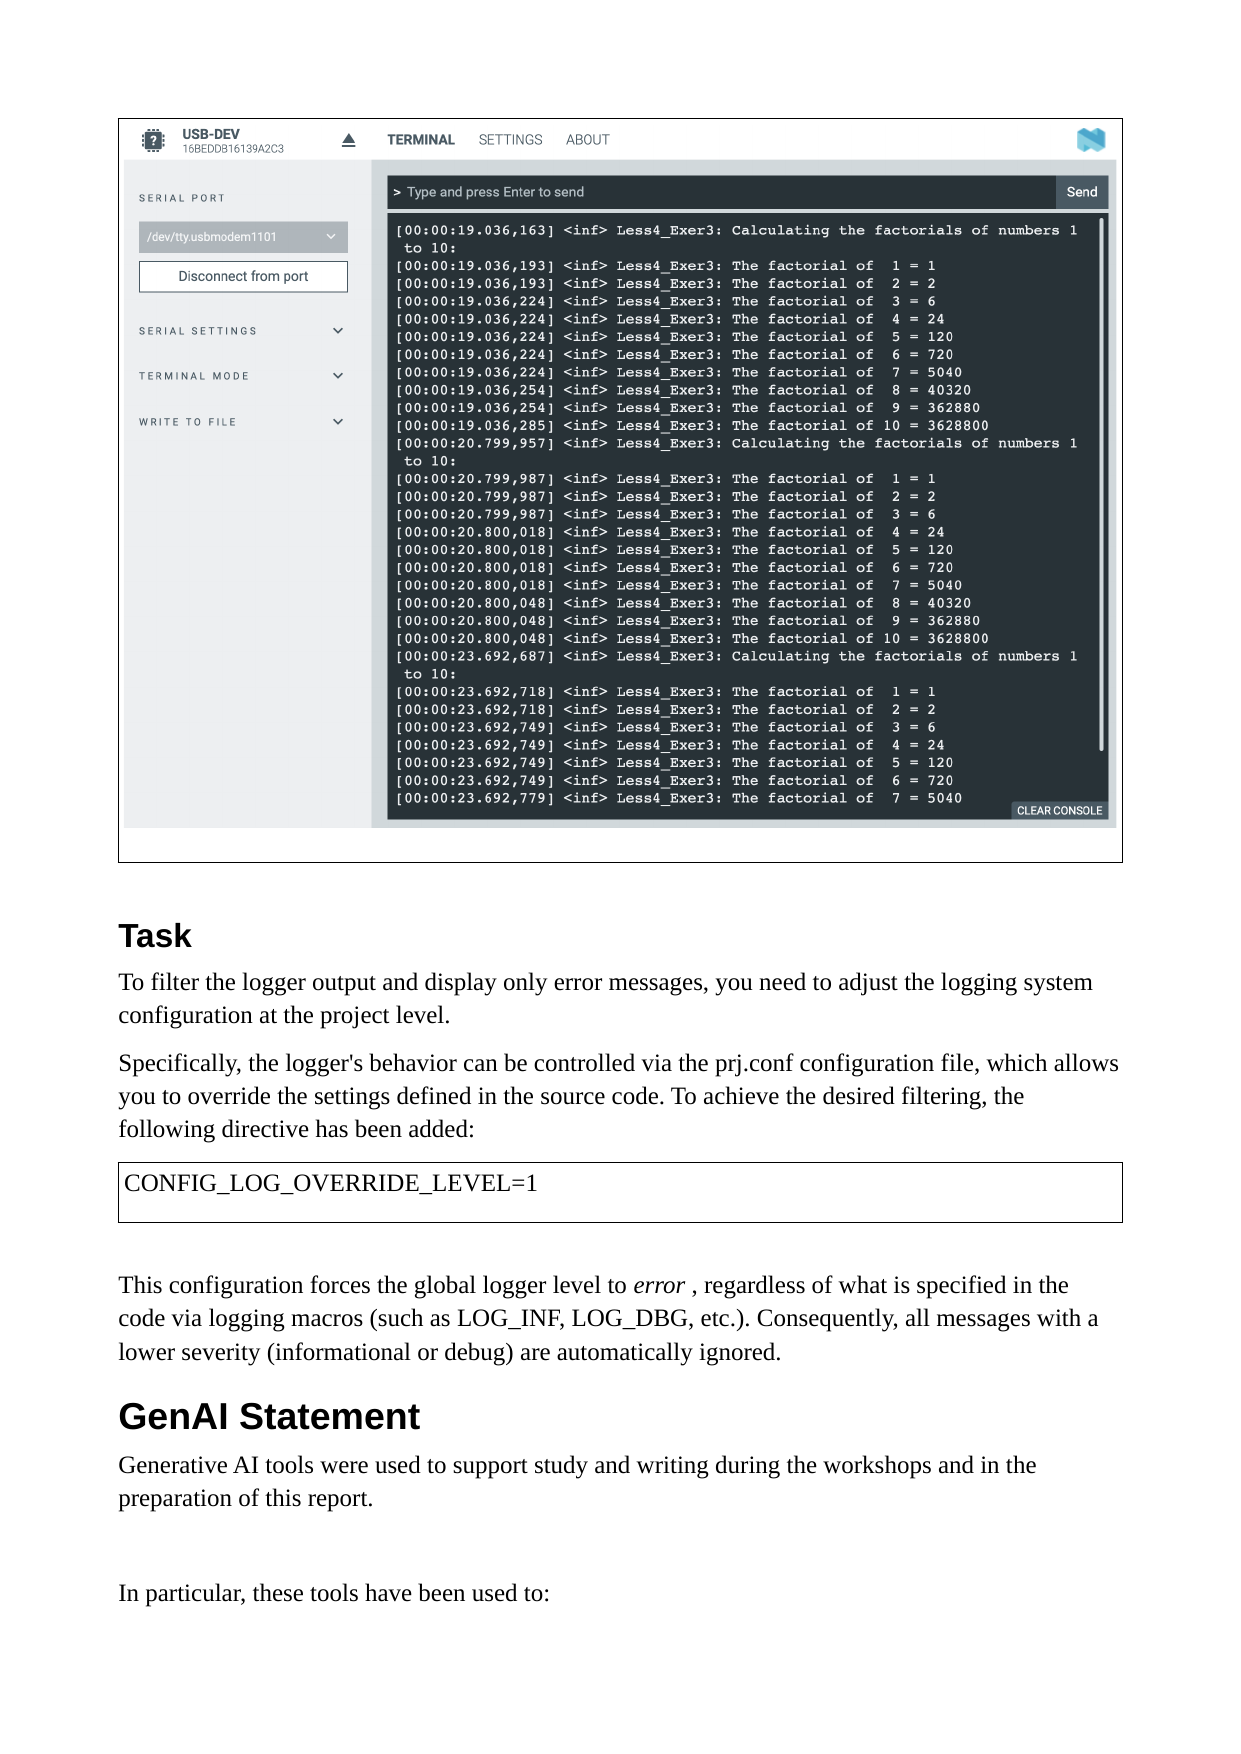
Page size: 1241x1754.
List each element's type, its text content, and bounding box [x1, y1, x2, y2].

table_cell [119, 119, 1122, 862]
text In particular, these tools have been used to: [118, 1578, 1122, 1607]
subtitle Task [118, 917, 1122, 955]
text To filter the logger output and display only error messages, you need to adjust the logging system configuration at the project level. [118, 967, 1122, 1029]
picture [123, 125, 1117, 828]
text Specifically, the logger's behavior can be controlled via the prj.conf configuration file, which allows you to override the settings defined in the source code. To achieve the desired filtering, the following directive has been added: [118, 1048, 1122, 1143]
subtitle GenAI Statement [118, 1394, 1122, 1438]
table_header CONFIG_LOG_OVERRIDE_LEVEL=1 [119, 1163, 1122, 1222]
text This configuration forces the global logger level to error , regardless of what is specified in the code via logging macros (such as LOG_INF, LOG_DBG, etc.). Consequently, all messages with a lower severity (informational or debug) are automatically ignored. [118, 1271, 1122, 1365]
text Generative AI tools were used to support study and writing during the workshops and in the preparation of this report. [118, 1450, 1122, 1512]
